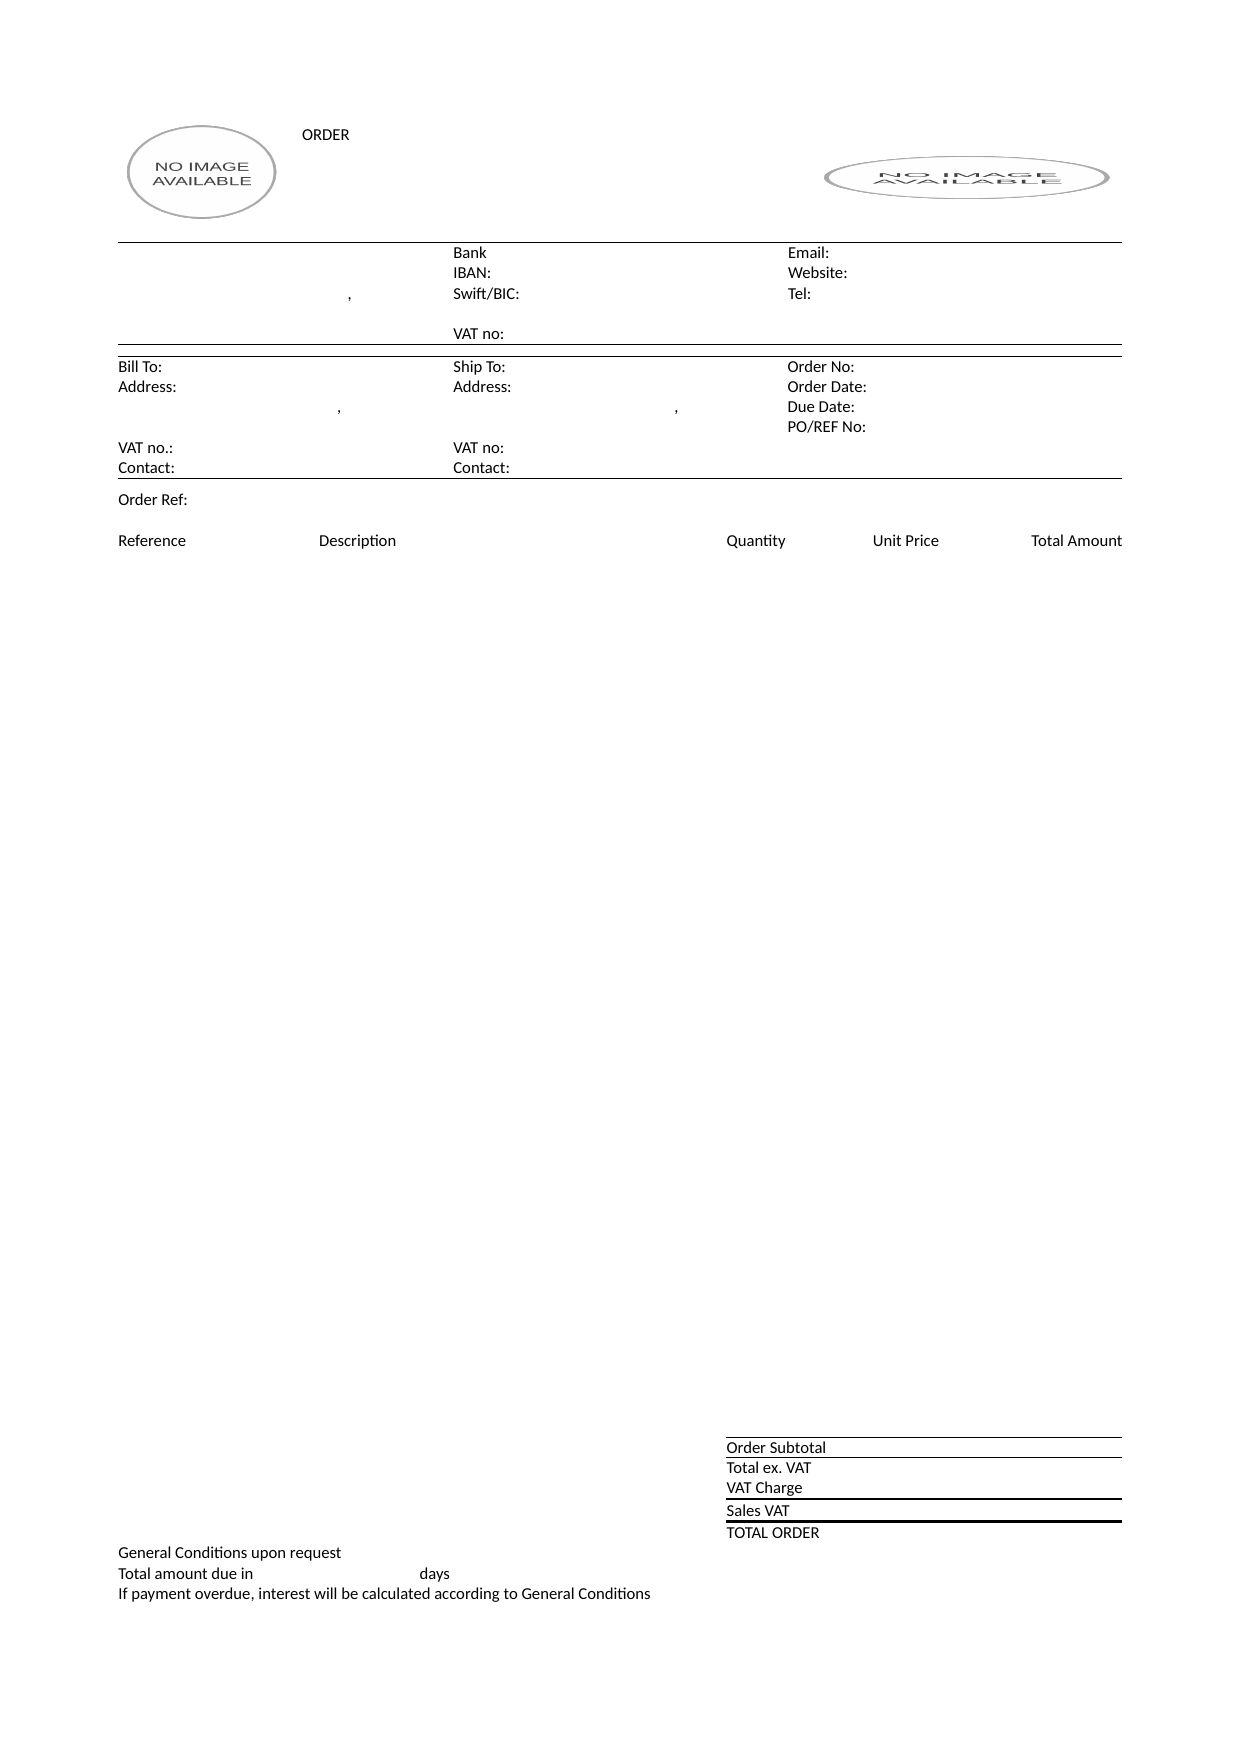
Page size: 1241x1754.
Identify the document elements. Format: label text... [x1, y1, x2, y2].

table_cell [319, 1520, 726, 1543]
table_cell [118, 417, 207, 437]
table_cell <$TakenBy.Address> [207, 263, 453, 283]
table_header Bill To: [118, 357, 207, 376]
table_header Quantity [726, 530, 821, 551]
table_cell <$BillTo.TaxId> [207, 437, 453, 457]
table_cell [876, 437, 1122, 457]
table_cell [118, 1498, 319, 1520]
table_cell <@for term SalesTerms> [118, 632, 1122, 652]
table_cell [118, 263, 207, 283]
table_cell <$Order.TotalExVat> [939, 1458, 1122, 1478]
table_cell [876, 458, 1122, 478]
table_cell <$Order.TotalVat> [939, 1500, 1122, 1520]
table_cell [118, 283, 207, 323]
table_cell IBAN: [453, 263, 542, 283]
table_cell <$item.Amount> [939, 571, 1122, 611]
table_cell <$ShipTo.Address> [542, 376, 787, 396]
table_header Email: [788, 243, 876, 263]
table_cell [118, 396, 207, 417]
table_cell [788, 437, 876, 457]
table_cell If payment overdue, interest will be calculated according to General Conditions [118, 1583, 1122, 1604]
table_cell <$TakenBy.PostalCode>, <$TakenBy.City> [207, 283, 453, 323]
table_cell <$ShipTo.Country> [542, 417, 787, 437]
table_cell [788, 458, 876, 478]
table_header Bank [453, 243, 542, 263]
table_header <$TakenBy.Email> [876, 243, 1122, 263]
table_cell PO/REF No: [788, 417, 876, 437]
table_cell <$Order.DueDate> [876, 396, 1122, 417]
table_cell Contact: [453, 458, 542, 478]
table_header <$TakenBy.Name> [207, 243, 453, 263]
table_cell <$BillTo.Contact> [207, 458, 453, 478]
table_header Reference [118, 530, 319, 551]
table_cell <$BillTo.Address><$BillTo.Email> [207, 376, 453, 396]
table_cell [811, 150, 1122, 230]
table_cell [788, 324, 876, 344]
table_cell Address: [118, 376, 207, 396]
table_cell Due Date: [788, 396, 876, 417]
table_cell [876, 324, 1122, 344]
table_cell [118, 1478, 319, 1498]
table_cell General Conditions upon request <$TakenBy.Name> [118, 1543, 1122, 1563]
table_cell <$TakenBy.Country> [207, 324, 453, 344]
table_cell [319, 1457, 726, 1478]
table_cell VAT no: [453, 324, 542, 344]
table_cell <$ShipTo.Contact> [542, 458, 787, 478]
table_cell [453, 396, 542, 417]
table_cell <$ShipTo.TaxId> [542, 437, 787, 457]
text Order Ref: <$Order.Description> [118, 489, 1122, 510]
table_header <$ShipTo.Name> [542, 357, 787, 376]
table_cell <$TakenBy.Telephone> [876, 283, 1122, 323]
table_cell <$TakenBy.IBAN> [542, 263, 788, 283]
table_cell Address: [453, 376, 542, 396]
table_header <$BillTo.Name> [207, 357, 453, 376]
table_cell <$term.Value> [319, 652, 1122, 672]
table_header Unit Price [821, 530, 939, 551]
table_cell <$TakenBy.TaxId> [542, 324, 788, 344]
table_cell [453, 417, 542, 437]
table_cell Total amount due in <$Order.PaymentNetDays> days [118, 1563, 1122, 1583]
table_header [118, 1437, 319, 1457]
table_cell Contact: [118, 458, 207, 478]
table_cell Order Date: [788, 376, 876, 396]
table_cell <$TakenBy.Swift> [542, 283, 788, 323]
table_cell Tel: [788, 283, 876, 323]
table_cell <$Order.TotalIncVat> [939, 1523, 1122, 1543]
table_cell Total ex. VAT [726, 1458, 939, 1478]
table_cell [118, 1520, 319, 1543]
table_header <$Order.Number> [811, 118, 1122, 150]
table_cell TOTAL ORDER [726, 1523, 939, 1543]
picture [816, 155, 1117, 200]
table_header <$TakenBy.Bank> [542, 243, 788, 263]
table_cell VAT Charge [726, 1478, 939, 1498]
table_header [118, 118, 296, 230]
table_header Order No: [788, 357, 876, 376]
table_cell <$item.Product><$item.Description><$item.Details> <$item.Comment> [319, 571, 726, 611]
table_cell VAT no.: [118, 437, 207, 457]
table_header Description [319, 530, 726, 551]
table_header Order Subtotal [726, 1438, 939, 1457]
table_cell <$item.Reference> [118, 571, 319, 611]
table_cell <$item.Price> [821, 571, 939, 611]
table_cell <$term.Name> [118, 652, 319, 672]
table_cell <$BillTo.Country> [207, 417, 453, 437]
table_cell [319, 1478, 726, 1498]
table_cell [118, 324, 207, 344]
table_cell Website: [788, 263, 876, 283]
table_cell Sales VAT [726, 1500, 939, 1520]
table_header <$Order.Number> [876, 357, 1122, 376]
table_cell <$Order.Date> [876, 376, 1122, 396]
table_cell [319, 1498, 726, 1520]
table_cell <@for item OrderItems> [118, 551, 1122, 571]
table_header ORDER [296, 118, 811, 230]
table_header [319, 1437, 726, 1457]
table_cell <$item.Quantity> [726, 571, 821, 611]
table_cell VAT no: [453, 437, 542, 457]
table_header Ship To: [453, 357, 542, 376]
picture [123, 123, 280, 221]
table_header Total Amount [939, 530, 1122, 551]
table_cell <@end> [118, 611, 1122, 632]
table_cell <$TakenBy.Website> [876, 263, 1122, 283]
table_header <$Order.SubTotal> [939, 1438, 1122, 1457]
table_cell <$BillTo.PostalCode>, <$BillTo.City> [207, 396, 453, 417]
table_cell <$ShipTo.PostalCode>, <$ShipTo.City> [542, 396, 787, 417]
table_cell <@end> [118, 673, 1122, 693]
table_cell Swift/BIC: [453, 283, 542, 323]
table_header [118, 243, 207, 263]
table_cell <$Order.VatCharge> [939, 1478, 1122, 1498]
table_cell [118, 1457, 319, 1478]
table_cell <$Order.CustomerReference> [876, 417, 1122, 437]
